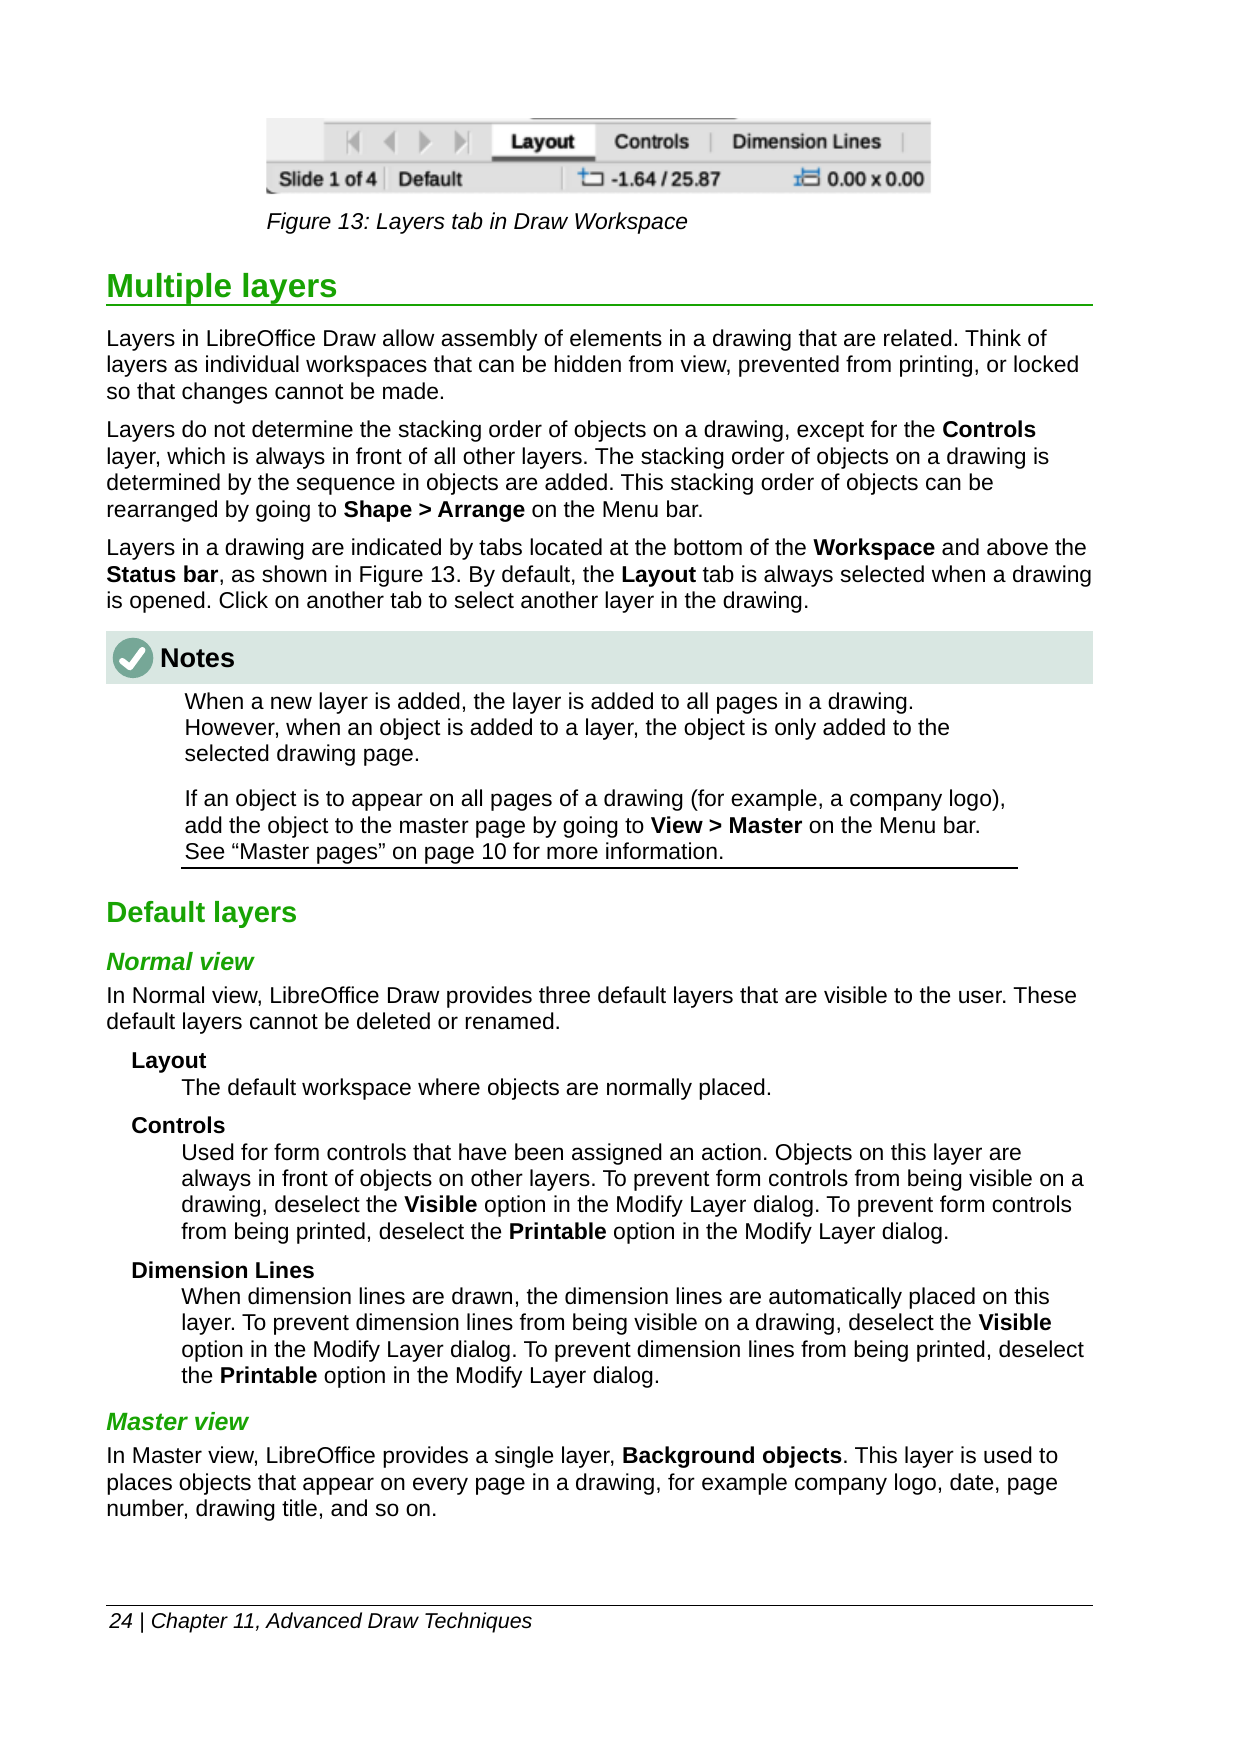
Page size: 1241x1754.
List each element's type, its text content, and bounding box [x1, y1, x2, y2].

text Dimension Lines [131, 1257, 1093, 1283]
text When dimension lines are drawn, the dimension lines are automatically placed on this layer. To prevent dimension lines from being visible on a drawing, deselect the Visible option in the Modify Layer dialog. To prevent dimension lines from being printed, deselect the Printable option in the Modify Layer dialog. [181, 1283, 1093, 1388]
subtitle Multiple layers [106, 266, 1093, 304]
text If an object is to appear on all pages of a drawing (for example, a company logo), add the object to the master page by going to View > Master on the Menu bar. See “Master pages” on page 10 for more information. [181, 782, 1018, 867]
picture [266, 118, 933, 196]
text Used for form controls that have been assigned an action. Objects on this layer are always in front of objects on other layers. To prevent form controls from being visible on a drawing, deselect the Visible option in the Modify Layer dialog. To prevent form controls from being printed, deselect the Printable option in the Modify Layer dialog. [181, 1139, 1093, 1244]
text When a new layer is added, the layer is added to all pages in a drawing. However, when an object is added to a layer, the object is only added to the selected drawing page. [181, 684, 1018, 767]
text Layout [131, 1047, 1093, 1073]
text Figure 13: Layers tab in Draw Workspace [266, 208, 932, 234]
text Layers do not determine the stacking order of objects on a drawing, except for the Controls layer, which is always in front of all other layers. The stacking order of objects on a drawing is determined by the sequence in objects are added. This stacking order of objects can be rearranged by going to Shape > Arrange on the Menu bar. [106, 416, 1093, 522]
text The default workspace where objects are normally placed. [181, 1073, 1093, 1100]
text In Master view, LibreOffice provides a single layer, Background objects. This layer is used to places objects that appear on every page in a drawing, for example company logo, date, page number, drawing title, and so on. [106, 1442, 1093, 1521]
text In Normal view, LibreOffice Draw provides three default layers that are visible to the user. These default layers cannot be deleted or renamed. [106, 982, 1093, 1034]
text Layers in a drawing are indicated by tabs located at the bottom of the Workspace and above the Status bar, as shown in Figure 13. By default, the Layout tab is always selected when a drawing is opened. Click on another tab to select another layer in the drawing. [106, 534, 1093, 613]
subtitle Default layers [106, 894, 1093, 928]
text Layers in LibreOffice Draw allow assembly of elements in a drawing that are related. Think of layers as individual workspaces that can be hidden from view, prevented from printing, or locked so that changes cannot be made. [106, 325, 1093, 404]
subtitle Master view [106, 1407, 1093, 1436]
subtitle Normal view [106, 947, 1093, 976]
text Controls [131, 1112, 1093, 1139]
subtitle Notes [106, 631, 1093, 684]
